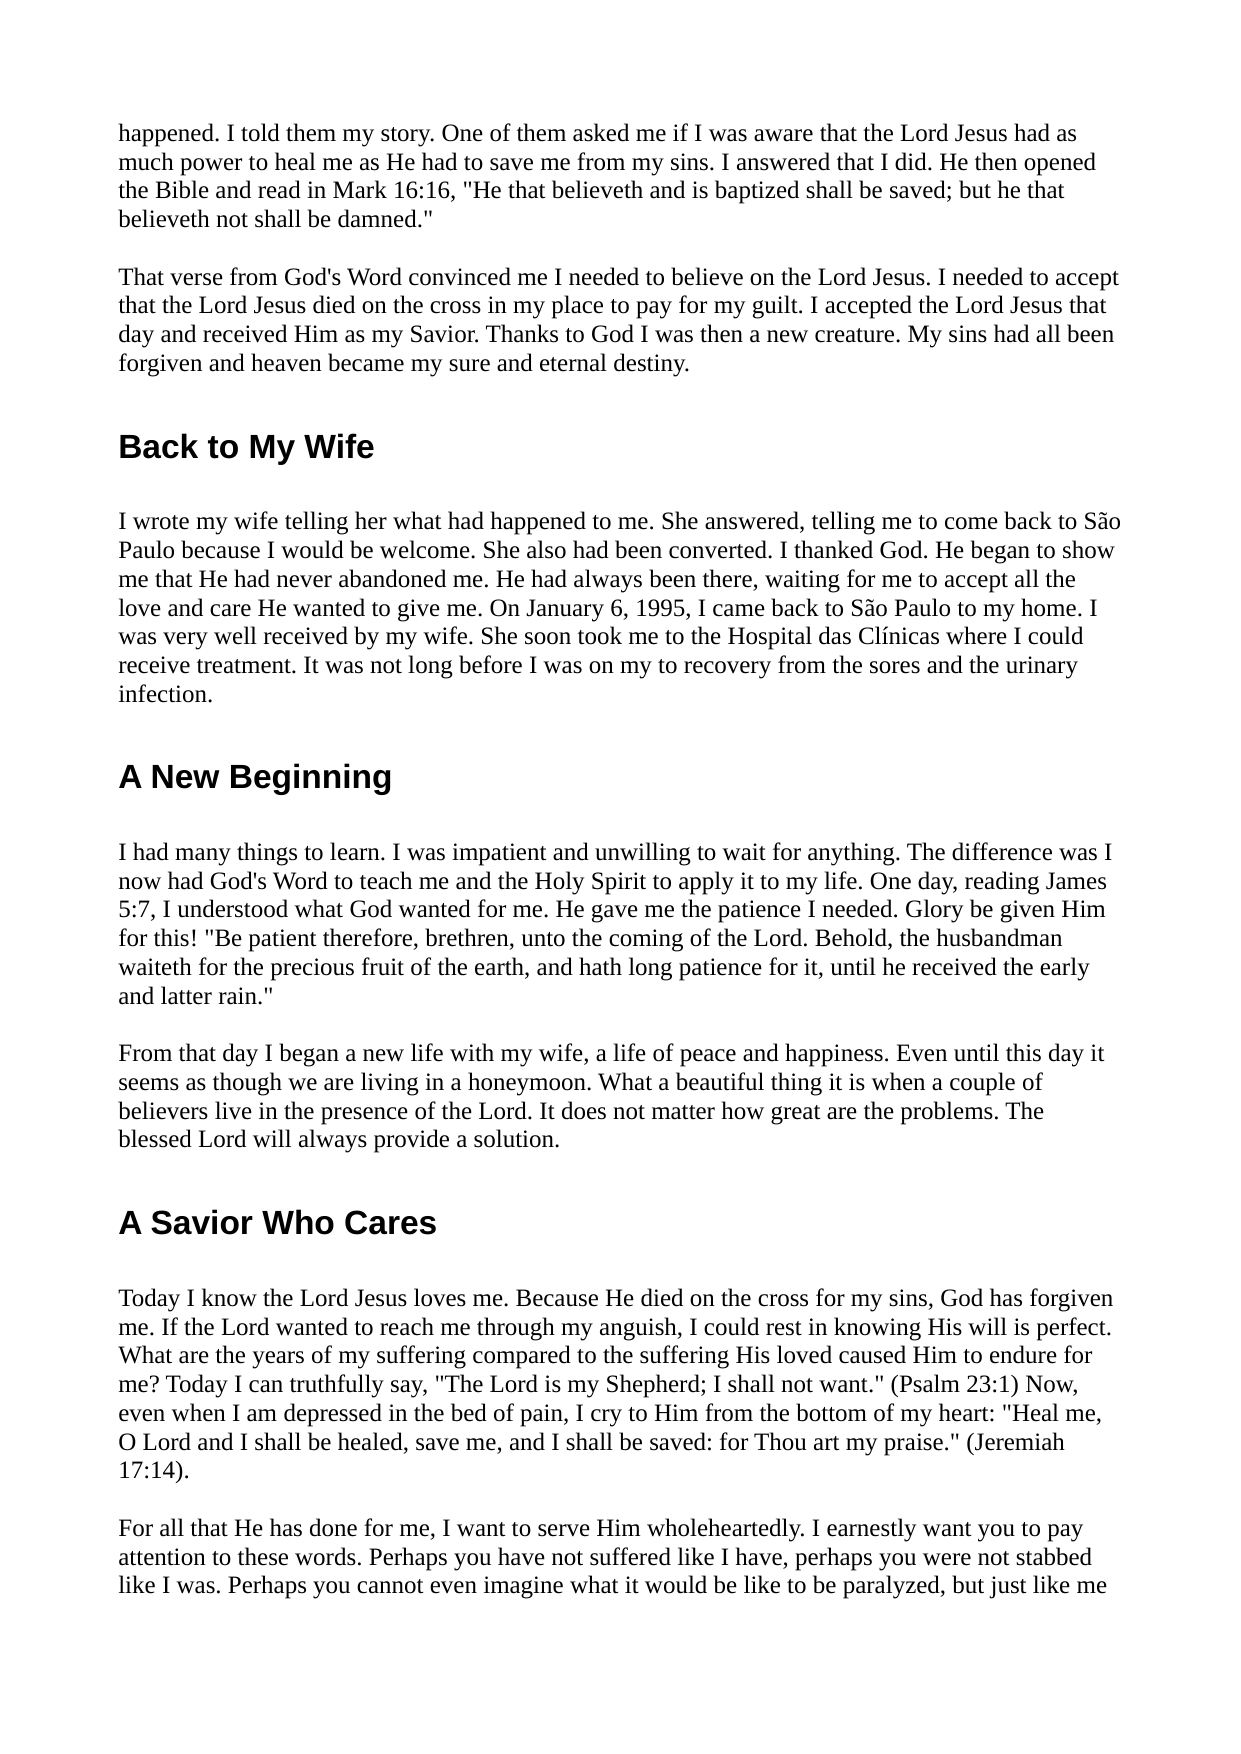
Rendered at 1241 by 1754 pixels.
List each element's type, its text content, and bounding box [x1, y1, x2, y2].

subtitle A New Beginning [118, 757, 1122, 796]
text For all that He has done for me, I want to serve Him wholeheartedly. I earnestly want you to pay attention to these words. Perhaps you have not suffered like I have, perhaps you were not stabbed like I was. Perhaps you cannot even imagine what it would be like to be paralyzed, but just like me [118, 1513, 1122, 1599]
text I wrote my wife telling her what had happened to me. She answered, telling me to come back to São Paulo because I would be welcome. She also had been converted. I thanked God. He began to show me that He had never abandoned me. He had always been there, waiting for me to accept all the love and care He wanted to give me. On January 6, 1995, I came back to São Paulo to my home. I was very well received by my wife. She soon took me to the Hospital das Clínicas where I could receive treatment. It was not long before I was on my to recovery from the sores and the urinary infection. [118, 506, 1122, 708]
text That verse from God's Word convinced me I needed to believe on the Lord Jesus. I needed to accept that the Lord Jesus died on the cross in my place to pay for my guilt. I accepted the Lord Jesus that day and received Him as my Savior. Thanks to God I was then a new creature. My sins had all been forgiven and heaven became my sure and eternal destiny. [118, 262, 1122, 377]
text I had many things to learn. I was impatient and unwilling to wait for anything. The difference was I now had God's Word to teach me and the Holy Spirit to apply it to my life. One day, reading James 5:7, I understood what God wanted for me. He gave me the patience I needed. Glory be given Him for this! "Be patient therefore, brethren, unto the coming of the Lord. Behold, the husbandman waiteth for the precious fruit of the earth, and hath long patience for it, until he received the early and latter rain." [118, 837, 1122, 1009]
subtitle Back to My Wife [118, 426, 1122, 465]
text happened. I told them my story. One of them asked me if I was aware that the Lord Jesus had as much power to heal me as He had to save me from my sins. I answered that I did. He then opened the Bible and read in Mark 16:16, "He that believeth and is baptized shall be saved; but he that believeth not shall be damned." [118, 118, 1122, 233]
subtitle A Savior Who Cares [118, 1203, 1122, 1242]
text From that day I began a new life with my wife, a life of peace and happiness. Even until this day it seems as though we are living in a honeymoon. What a beautiful thing it is when a couple of believers live in the presence of the Lord. It does not matter how great are the problems. The blessed Lord will always provide a solution. [118, 1038, 1122, 1153]
text Today I know the Lord Jesus loves me. Because He died on the cross for my sins, God has forgiven me. If the Lord wanted to reach me through my anguish, I could rest in knowing His will is perfect. What are the years of my suffering compared to the suffering His loved caused Him to endure for me? Today I can truthfully say, "The Lord is my Shepherd; I shall not want." (Psalm 23:1) Now, even when I am depressed in the bed of pain, I cry to Him from the bottom of my heart: "Heal me, O Lord and I shall be healed, save me, and I shall be saved: for Thou art my praise." (Jeremiah 17:14). [118, 1283, 1122, 1484]
